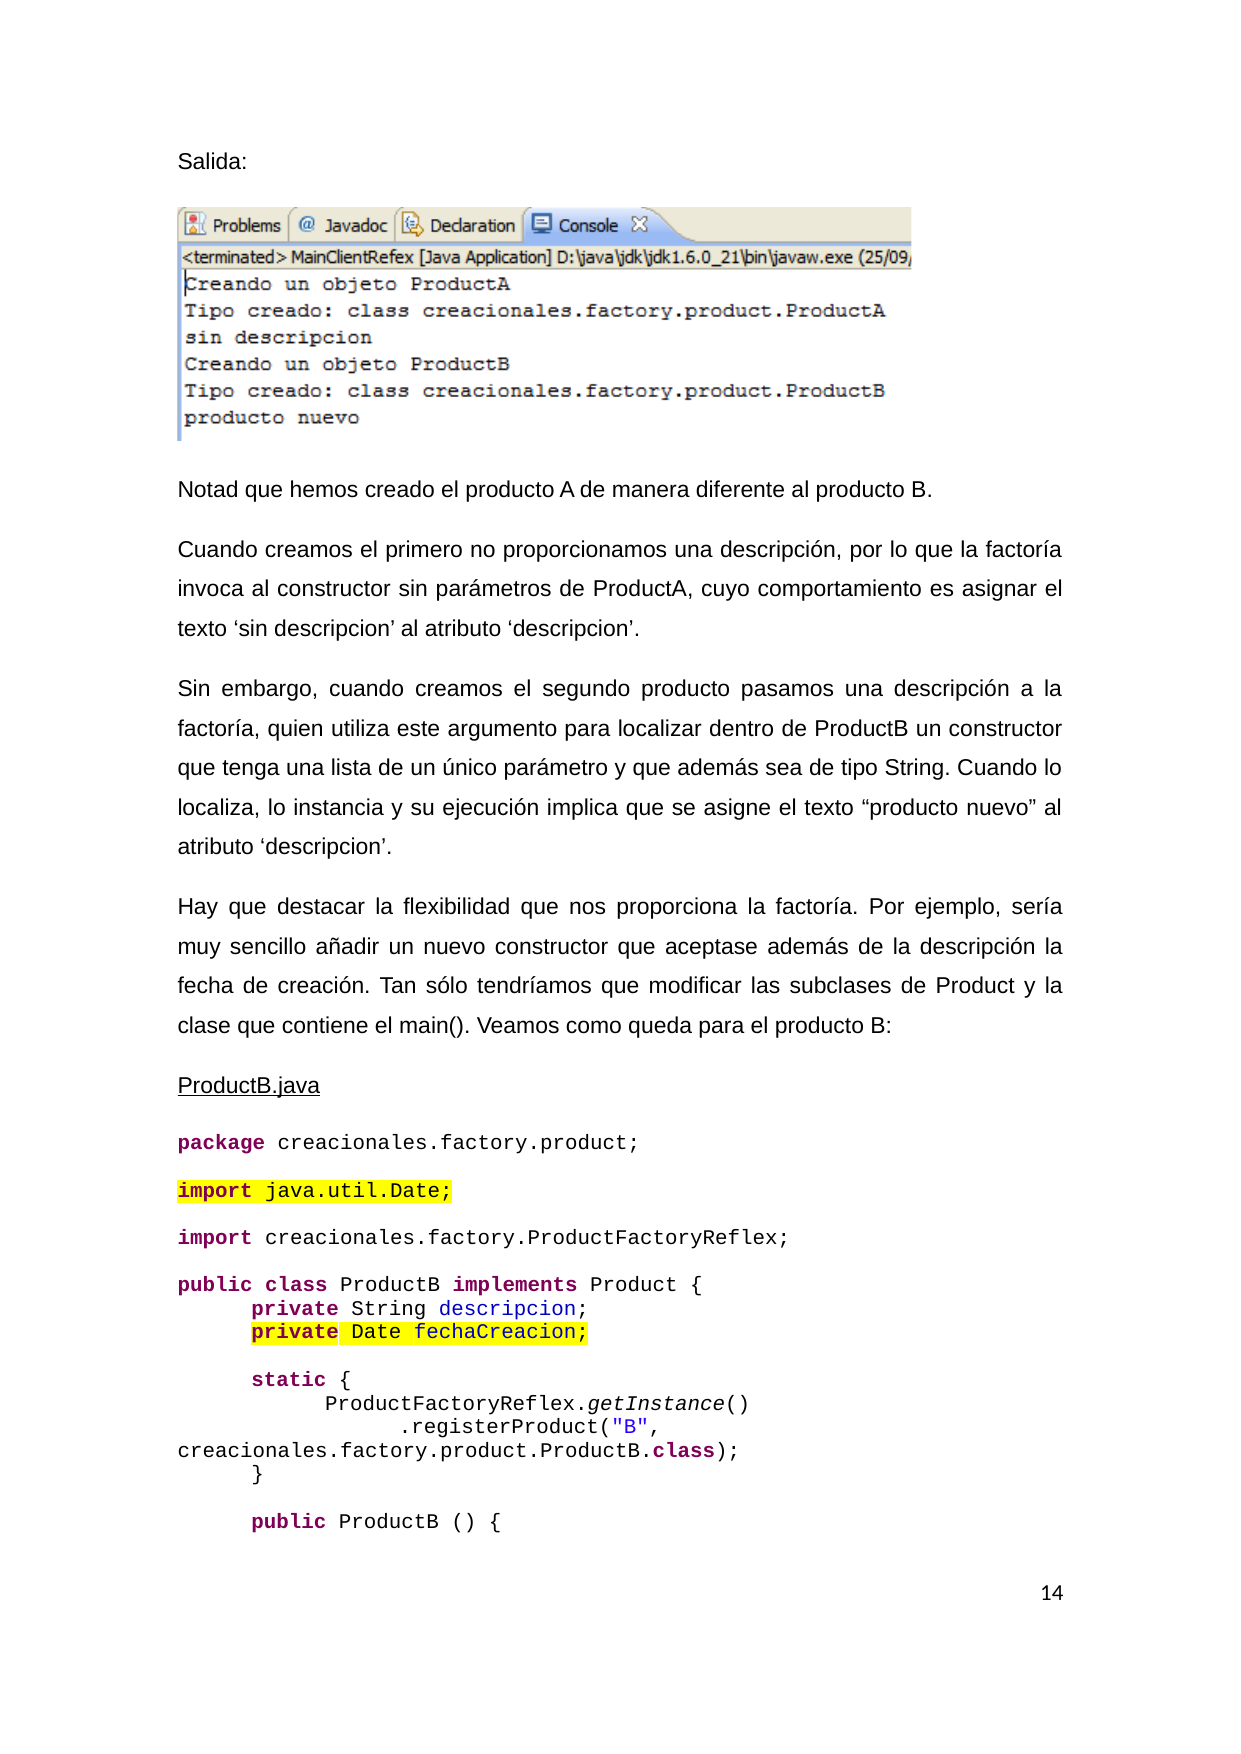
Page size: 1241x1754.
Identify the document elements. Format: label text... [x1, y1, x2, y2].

text Notad que hemos creado el producto A de manera diferente al producto B. [177, 476, 1063, 502]
text import creacionales.factory.ProductFactoryReflex; [177, 1227, 1063, 1251]
text private String descripcion; [177, 1298, 1063, 1322]
text public class ProductB implements Product { [177, 1274, 1063, 1298]
text static { [177, 1369, 1063, 1392]
text ProductFactoryReflex.getInstance() [177, 1392, 1063, 1416]
text package creacionales.factory.product; [177, 1132, 1063, 1156]
text private Date fechaCreacion; [177, 1322, 1063, 1345]
text .registerProduct("B", creacionales.factory.product.ProductB.class); [177, 1416, 1063, 1463]
text ProductB.java [177, 1072, 1063, 1098]
text Sin embargo, cuando creamos el segundo producto pasamos una descripción a la factoría, quien utiliza este argumento para localizar dentro de ProductB un constructor que tenga una lista de un único parámetro y que además sea de tipo String. Cuando lo localiza, lo instancia y su ejecución implica que se asigne el texto “producto nuevo” al atributo ‘descripcion’. [177, 675, 1063, 859]
text import java.util.Date; [177, 1180, 1063, 1203]
text Cuando creamos el primero no proporcionamos una descripción, por lo que la factoría invoca al constructor sin parámetros de ProductA, cuyo comportamiento es asignar el texto ‘sin descripcion’ al atributo ‘descripcion’. [177, 536, 1063, 641]
text Salida: [177, 148, 1063, 174]
text Hay que destacar la flexibilidad que nos proporciona la factoría. Por ejemplo, sería muy sencillo añadir un nuevo constructor que aceptase además de la descripción la fecha de creación. Tan sólo tendríamos que modificar las subclases de Product y la clase que contiene el main(). Veamos como queda para el producto B: [177, 893, 1063, 1038]
picture [177, 207, 912, 441]
text } [177, 1463, 1063, 1487]
text public ProductB () { [177, 1511, 1063, 1534]
